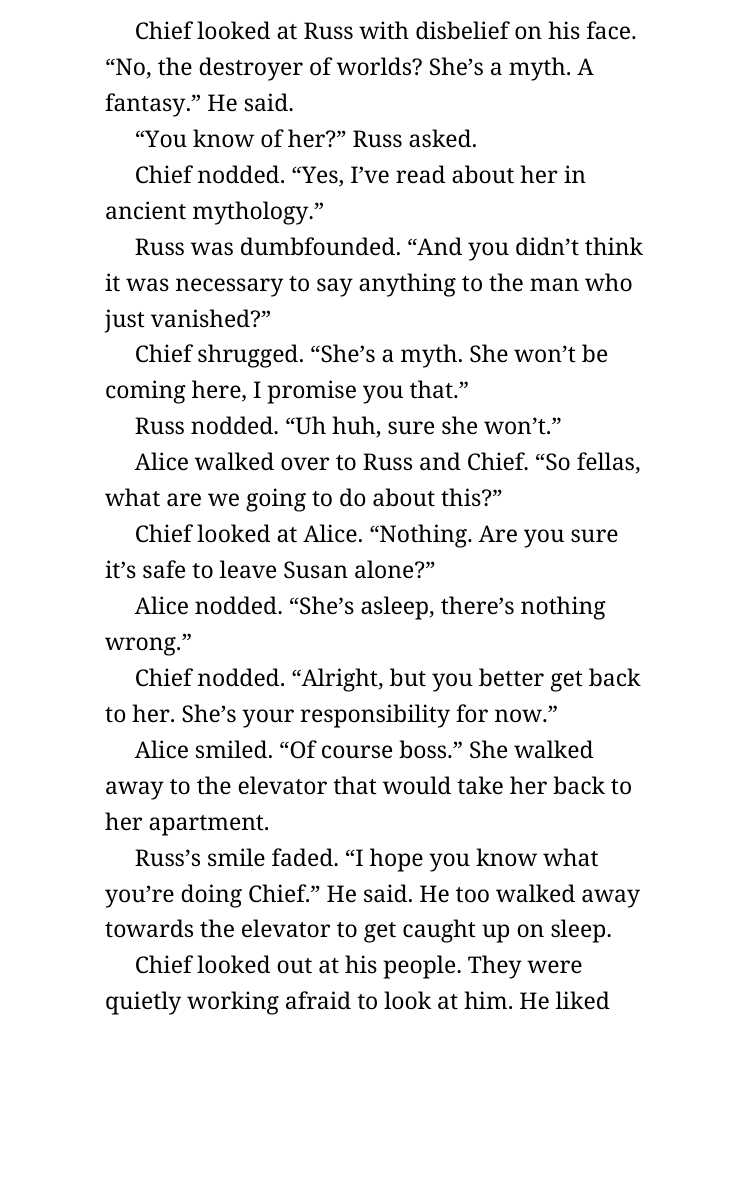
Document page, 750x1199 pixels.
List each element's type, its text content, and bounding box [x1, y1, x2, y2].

text Russ’s smile faded. “I hope you know what you’re doing Chief.” He said. He too walked away towards the elevator to get caught up on sleep. [105, 842, 645, 945]
text Russ was dumbfounded. “And you didn’t think it was necessary to say anything to the man who just vanished?” [105, 231, 645, 334]
text Chief shrugged. “She’s a myth. She won’t be coming here, I promise you that.” [105, 338, 645, 406]
text Alice nodded. “She’s asleep, there’s nothing wrong.” [105, 590, 645, 657]
text Chief nodded. “Alright, but you better get back to her. She’s your responsibility for now.” [105, 662, 645, 729]
text Alice smiled. “Of course boss.” She walked away to the elevator that would take her back to her apartment. [105, 734, 645, 837]
text Chief looked at Alice. “Nothing. Are you sure it’s safe to leave Susan alone?” [105, 518, 645, 585]
text Alice walked over to Russ and Chief. “So fellas, what are we going to do about this?” [105, 446, 645, 513]
text “You know of her?” Russ asked. [105, 123, 645, 154]
text Russ nodded. “Uh huh, sure she won’t.” [105, 410, 645, 442]
text Chief looked at Russ with disbelief on his face. “No, the destroyer of worlds? She’s a myth. A fantasy.” He said. [105, 15, 645, 118]
text Chief nodded. “Yes, I’ve read about her in ancient mythology.” [105, 159, 645, 226]
text Chief looked out at his people. They were quietly working afraid to look at him. He liked [105, 949, 645, 1017]
